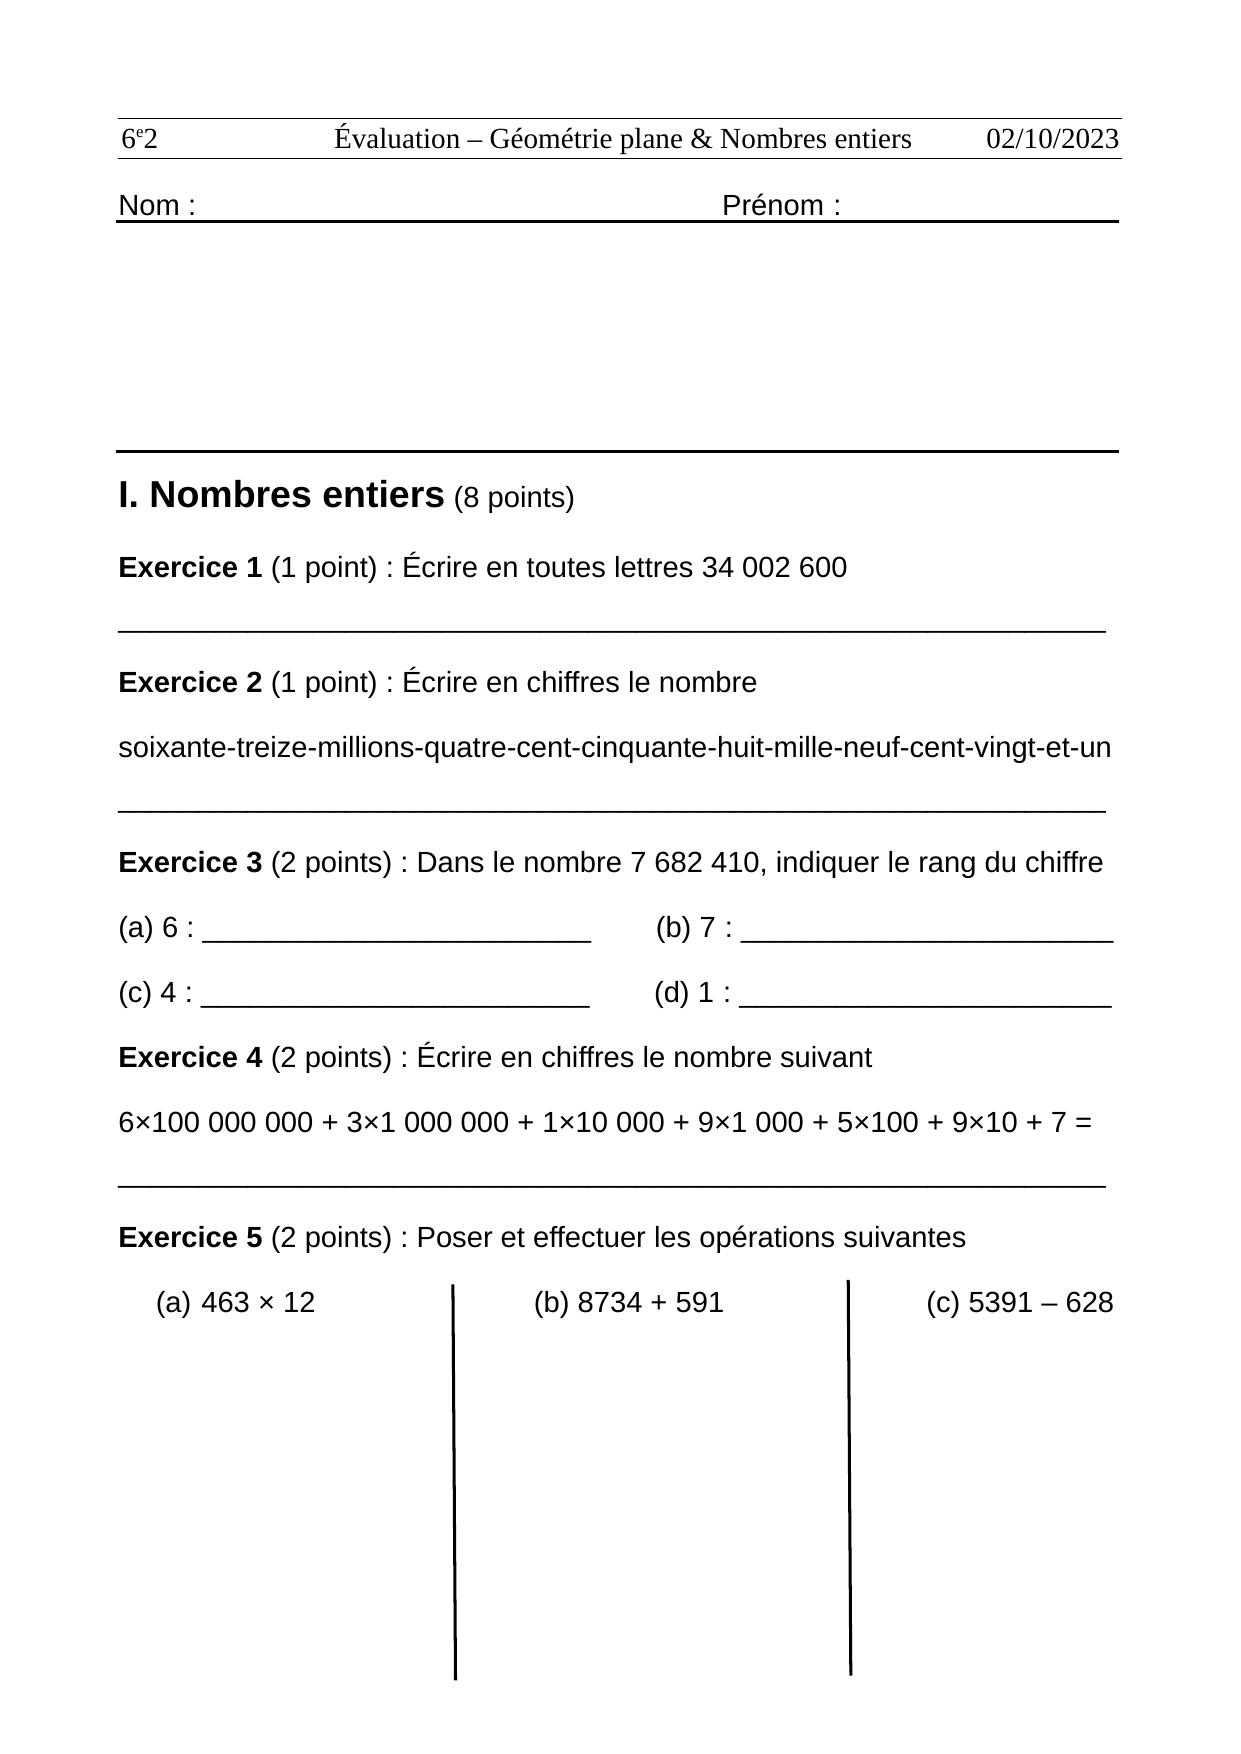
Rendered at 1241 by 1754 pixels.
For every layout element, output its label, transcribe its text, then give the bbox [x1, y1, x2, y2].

subtitle I. Nombres entiers (8 points) [118, 472, 1122, 516]
text soixante-treize-millions-quatre-cent-cinquante-huit-mille-neuf-cent-vingt-et-un _____________________________________________________________ [118, 730, 1122, 814]
text Exercice 2 (1 point) : Écrire en chiffres le nombre [118, 665, 1122, 698]
list 463 × 12 (b) 8734 + 591 (c) 5391 – 628 [156, 1285, 451, 1318]
text Exercice 4 (2 points) : Écrire en chiffres le nombre suivant [118, 1040, 1122, 1073]
text Exercice 1 (1 point) : Écrire en toutes lettres 34 002 600 _____________________________________________________________ [118, 550, 1122, 633]
list 463 × 12 (b) 8734 + 591 (c) 5391 – 628 [455, 1285, 846, 1318]
text (c) 4 : ________________________ (d) 1 : _______________________ [118, 975, 1122, 1008]
text (a) 6 : ________________________ (b) 7 : _______________________ [118, 910, 1122, 943]
list 463 × 12 (b) 8734 + 591 (c) 5391 – 628 [850, 1285, 1122, 1318]
text Exercice 5 (2 points) : Poser et effectuer les opérations suivantes [118, 1220, 1122, 1253]
text 6×100 000 000 + 3×1 000 000 + 1×10 000 + 9×1 000 + 5×100 + 9×10 + 7 = _____________________________________________________________ [118, 1104, 1122, 1188]
text Nom : Prénom : [118, 188, 1122, 221]
text Exercice 3 (2 points) : Dans le nombre 7 682 410, indiquer le rang du chiffre [118, 845, 1122, 878]
